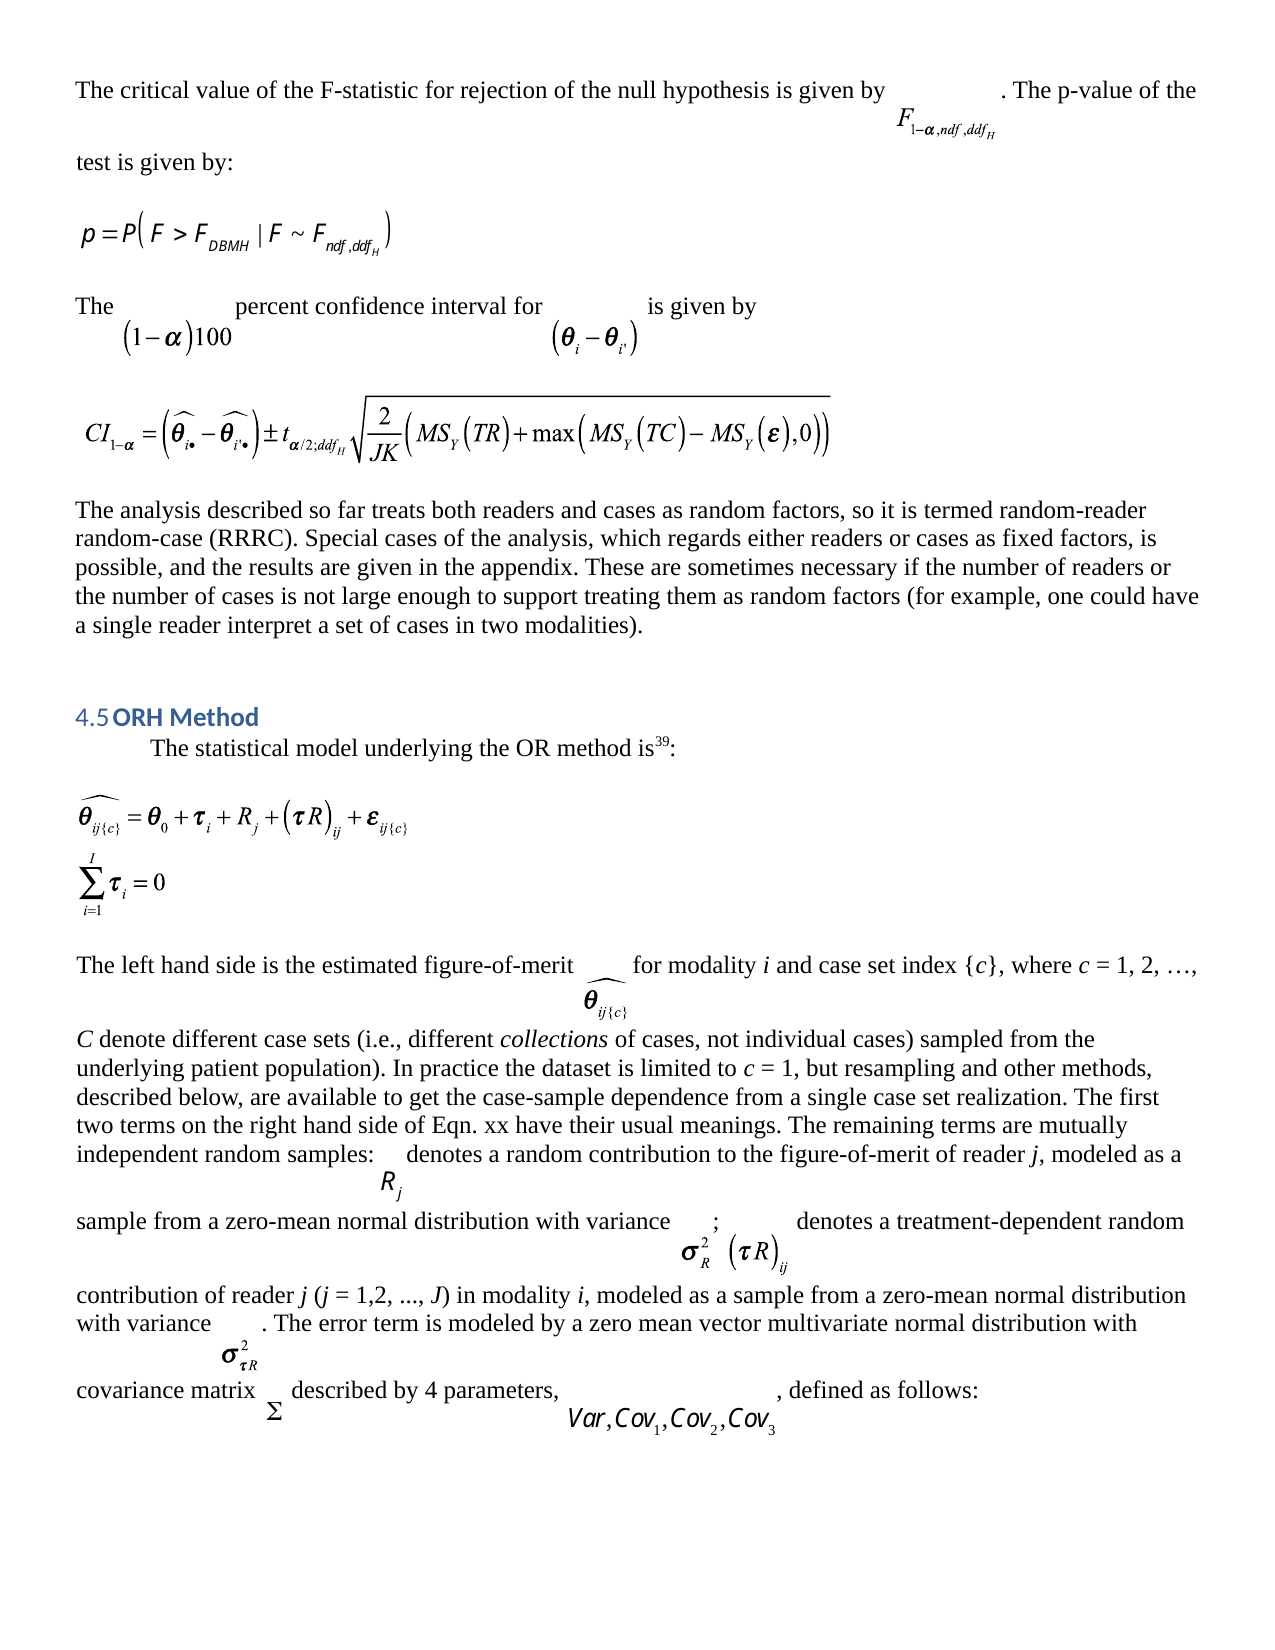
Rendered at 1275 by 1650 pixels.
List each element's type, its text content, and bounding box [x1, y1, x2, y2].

text The critical value of the F-statistic for rejection of the null hypothesis is given by . The p-value of the test is given by: [75, 75, 1200, 176]
text The percent confidence interval for is given by [75, 291, 1200, 359]
text The statistical model underlying the OR method is39: [75, 733, 1200, 762]
text The left hand side is the estimated figure-of-merit for modality i and case set index {c}, where c = 1, 2, …, C denote different case sets (i.e., different collections of cases, not individual cases) sampled from the underlying patient population). In practice the dataset is limited to c = 1, but resampling and other methods, described below, are available to get the case-sample dependence from a single case set realization. The first two terms on the right hand side of Eqn. xx have their usual meanings. The remaining terms are mutually independent random samples:denotes a random contribution to the figure-of-merit of reader j, modeled as a sample from a zero-mean normal distribution with variance ; denotes a treatment-dependent random contribution of reader j (j = 1,2, ..., J) in modality i, modeled as a sample from a zero-mean normal distribution with variance . The error term is modeled by a zero mean vector multivariate normal distribution with covariance matrix described by 4 parameters, , defined as follows: [76, 951, 1200, 1439]
text The analysis described so far treats both readers and cases as random factors, so it is termed random-reader random-case (RRRC). Special cases of the analysis, which regards either readers or cases as fixed factors, is possible, and the results are given in the appendix. These are sometimes necessary if the number of readers or the number of cases is not large enough to support treating them as random factors (for example, one could have a single reader interpret a set of cases in two modalities). [75, 495, 1200, 638]
subtitle ORH Method [75, 700, 1200, 733]
